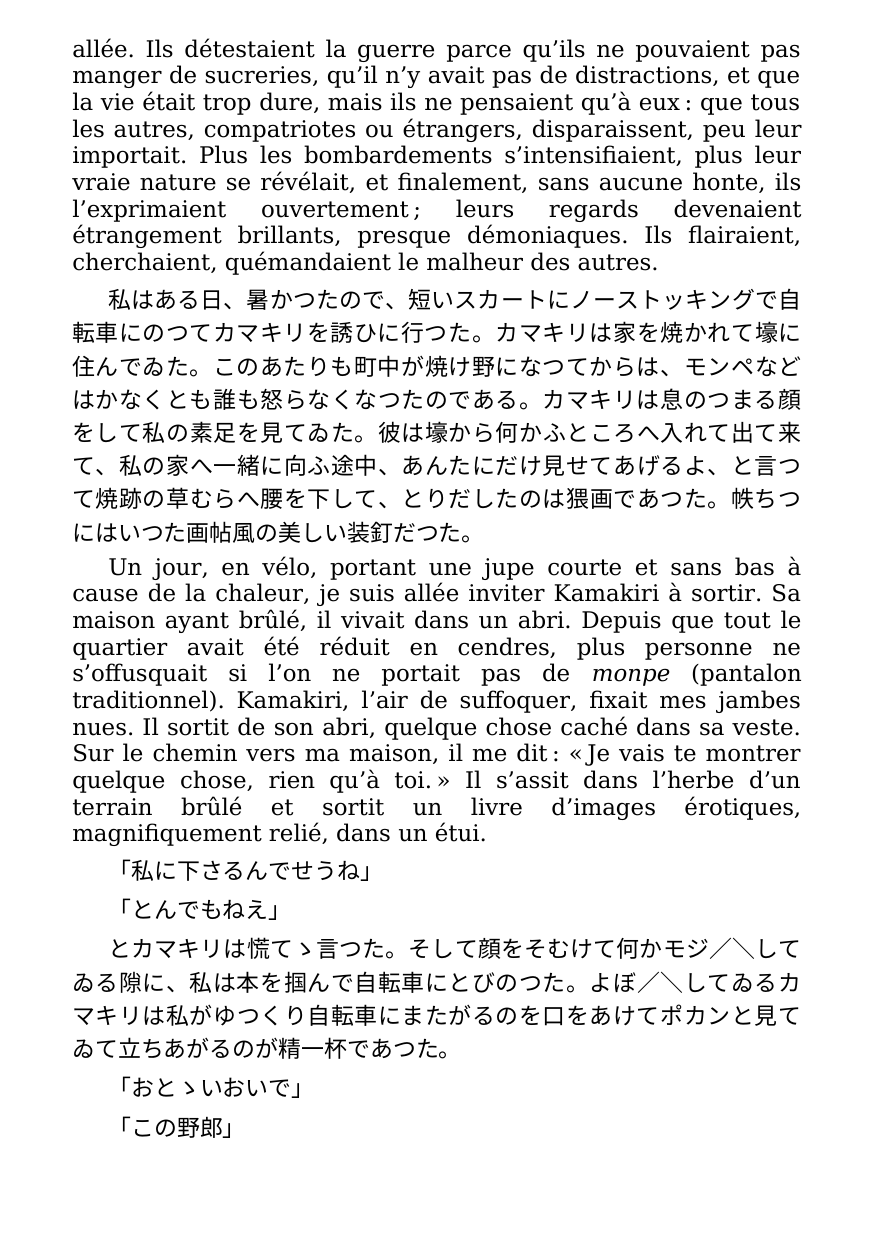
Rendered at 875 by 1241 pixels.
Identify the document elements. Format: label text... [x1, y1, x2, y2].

text とカマキリは慌てゝ言つた。そして顔をそむけて何かモジ／＼してゐる隙に、私は本を掴んで自転車にとびのつた。よぼ／＼してゐるカマキリは私がゆつくり自転車にまたがるのを口をあけてポカンと見てゐて立ちあがるのが精一杯であつた。 [72, 931, 802, 1064]
text 「おとゝいおいで」 [72, 1070, 802, 1103]
text 私はある日、暑かつたので、短いスカートにノーストッキングで自転車にのつてカマキリを誘ひに行つた。カマキリは家を焼かれて壕に住んでゐた。このあたりも町中が焼け野になつてからは、モンペなどはかなくとも誰も怒らなくなつたのである。カマキリは息のつまる顔をして私の素足を見てゐた。彼は壕から何かふところへ入れて出て来て、私の家へ一緒に向ふ途中、あんたにだけ見せてあげるよ、と言つて焼跡の草むらへ腰を下して、とりだしたのは猥画であつた。帙ちつにはいつた画帖風の美しい装釘だつた。 [72, 282, 802, 548]
text 「とんでもねえ」 [72, 892, 802, 925]
text 「この野郎」 [72, 1109, 802, 1143]
text Un jour, en vélo, portant une jupe courte et sans bas à cause de la chaleur, je suis allée inviter Kamakiri à sortir. Sa maison ayant brûlé, il vivait dans un abri. Depuis que tout le quartier avait été réduit en cendres, plus personne ne s’offusquait si l’on ne portait pas de monpe (pantalon traditionnel). Kamakiri, l’air de suffoquer, fixait mes jambes nues. Il sortit de son abri, quelque chose caché dans sa veste. Sur le chemin vers ma maison, il me dit : « Je vais te montrer quelque chose, rien qu’à toi. » Il s’assit dans l’herbe d’un terrain brûlé et sortit un livre d’images érotiques, magnifiquement relié, dans un étui. [72, 554, 802, 847]
text allée. Ils détestaient la guerre parce qu’ils ne pouvaient pas manger de sucreries, qu’il n’y avait pas de distractions, et que la vie était trop dure, mais ils ne pensaient qu’à eux : que tous les autres, compatriotes ou étrangers, disparaissent, peu leur importait. Plus les bombardements s’intensifiaient, plus leur vraie nature se révélait, et finalement, sans aucune honte, ils l’exprimaient ouvertement ; leurs regards devenaient étrangement brillants, presque démoniaques. Ils flairaient, cherchaient, quémandaient le malheur des autres. [72, 36, 802, 276]
text 「私に下さるんでせうね」 [72, 853, 802, 886]
